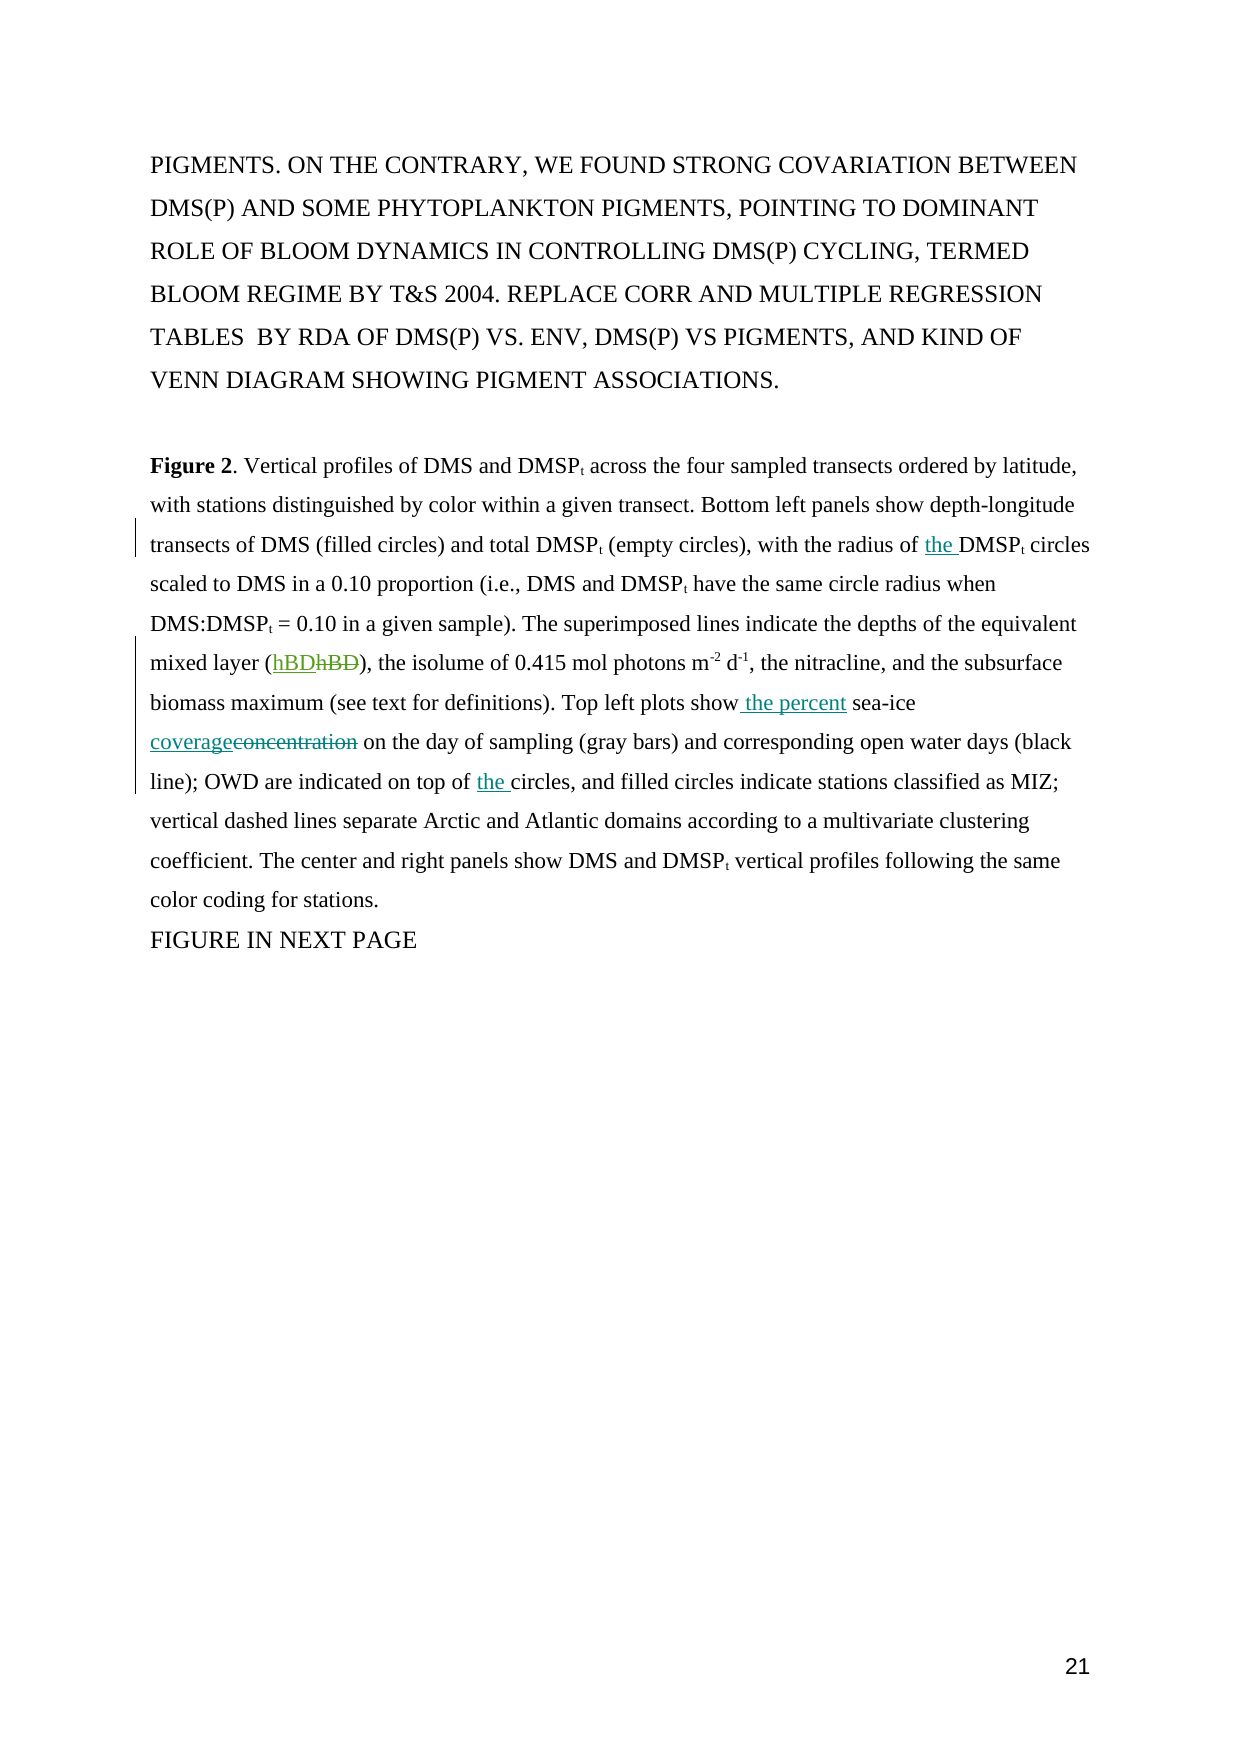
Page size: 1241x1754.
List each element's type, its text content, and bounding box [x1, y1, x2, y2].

text PIGMENTS. ON THE CONTRARY, WE FOUND STRONG COVARIATION BETWEEN DMS(P) AND SOME PHYTOPLANKTON PIGMENTS, POINTING TO DOMINANT ROLE OF BLOOM DYNAMICS IN CONTROLLING DMS(P) CYCLING, TERMED BLOOM REGIME BY T&S 2004. REPLACE CORR AND MULTIPLE REGRESSION TABLES BY RDA OF DMS(P) VS. ENV, DMS(P) VS PIGMENTS, AND KIND OF VENN DIAGRAM SHOWING PIGMENT ASSOCIATIONS. [150, 150, 1090, 394]
text FIGURE IN NEXT PAGE [150, 926, 1090, 954]
text Figure 2. Vertical profiles of DMS and DMSPt across the four sampled transects ordered by latitude, with stations distinguished by color within a given transect. Bottom left panels show depth-longitude transects of DMS (filled circles) and total DMSPt (empty circles), with the radius of the DMSPt circles scaled to DMS in a 0.10 proportion (i.e., DMS and DMSPt have the same circle radius when DMS:DMSPt = 0.10 in a given sample). The superimposed lines indicate the depths of the equivalent mixed layer (hBD), the isolume of 0.415 mol photons m-2 d-1, the nitracline, and the subsurface biomass maximum (see text for definitions). Top left plots show the percent sea-ice coverage on the day of sampling (gray bars) and corresponding open water days (black line); OWD are indicated on top of the circles, and filled circles indicate stations classified as MIZ; vertical dashed lines separate Arctic and Atlantic domains according to a multivariate clustering coefficient. The center and right panels show DMS and DMSPt vertical profiles following the same color coding for stations. [150, 452, 1090, 912]
